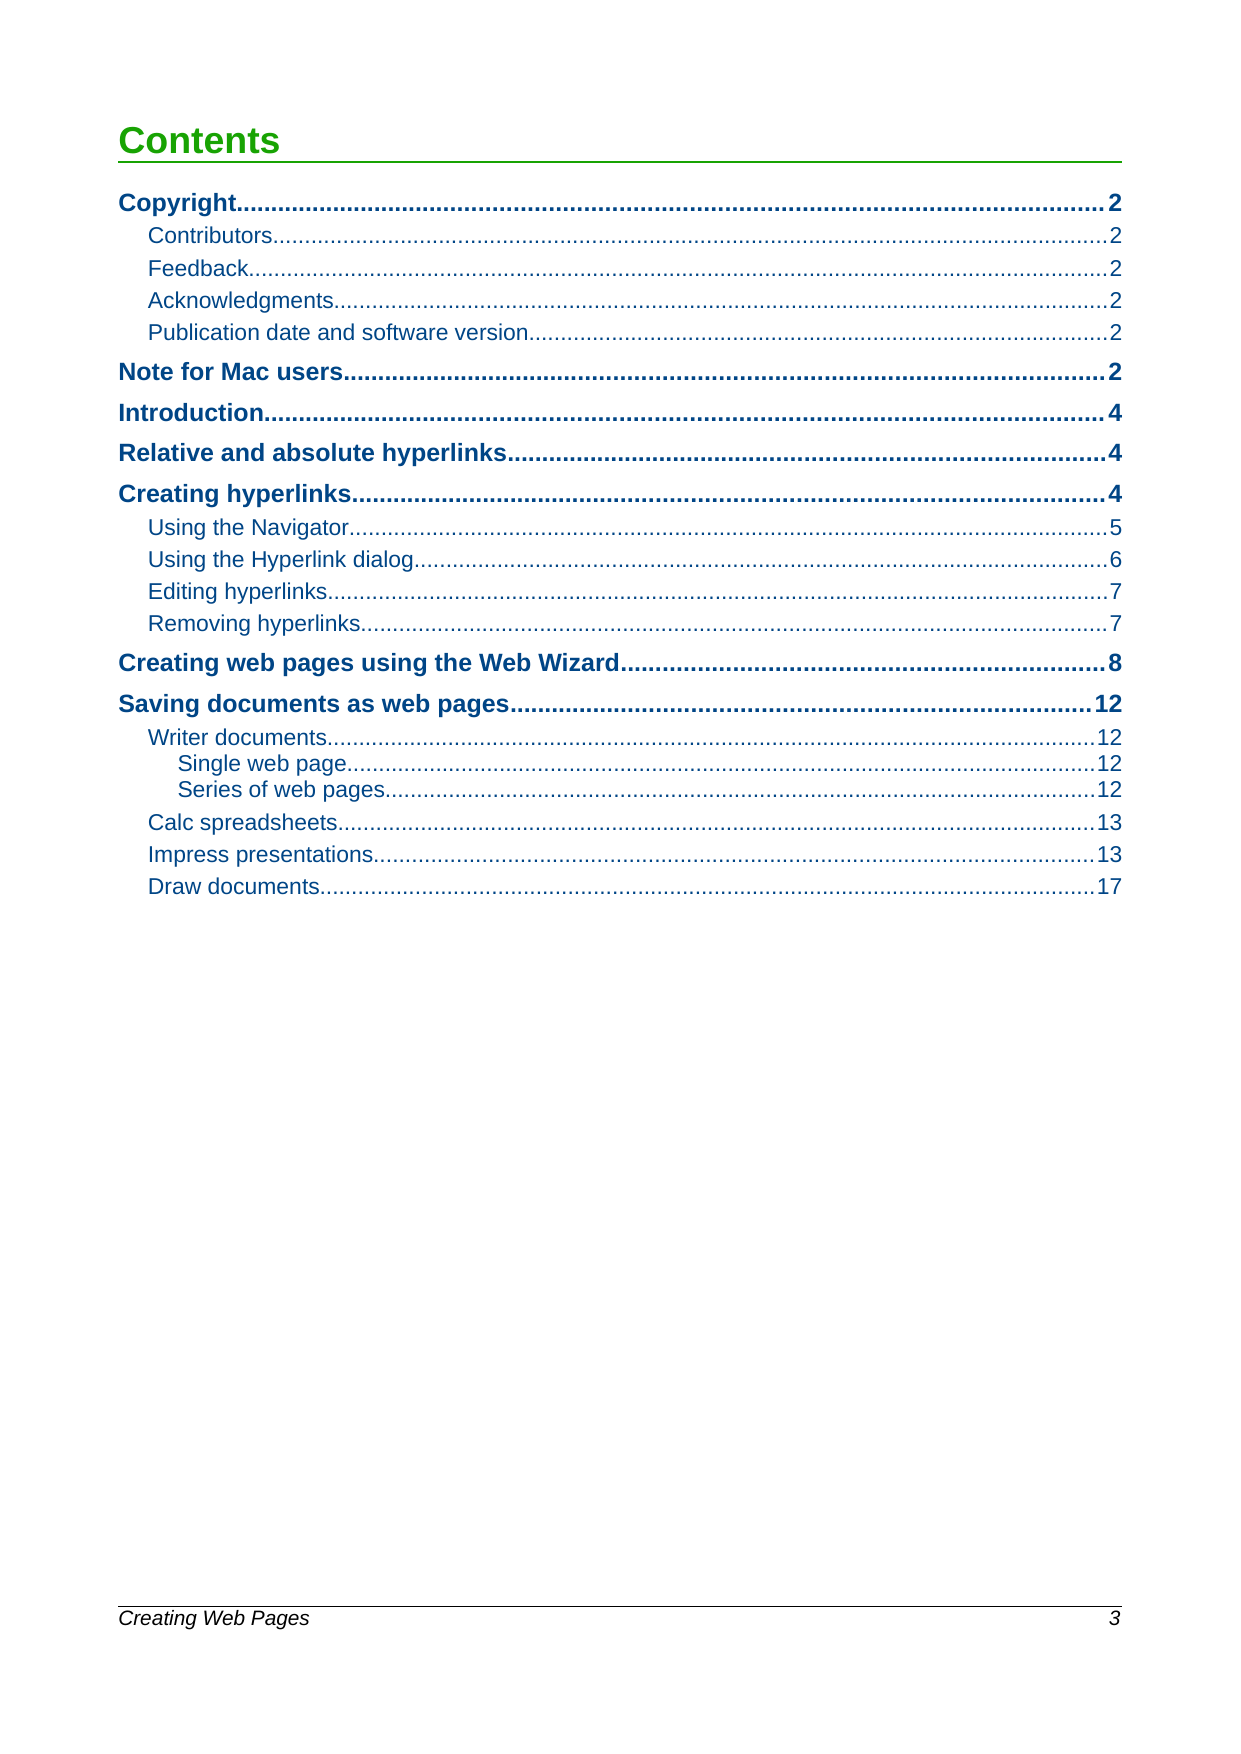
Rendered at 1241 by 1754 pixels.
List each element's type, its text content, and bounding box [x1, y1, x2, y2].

text Acknowledgments 2 [148, 287, 1122, 313]
text Publication date and software version 2 [148, 319, 1122, 345]
text Using the Hyperlink dialog 6 [148, 546, 1122, 572]
text Saving documents as web pages 12 [118, 689, 1122, 718]
text Creating hyperlinks 4 [118, 479, 1122, 507]
text Using the Navigator 5 [148, 513, 1122, 540]
text Single web page 12 [177, 750, 1122, 776]
text Writer documents 12 [148, 724, 1122, 750]
text Contributors 2 [148, 222, 1122, 248]
text Contents [118, 118, 1122, 161]
text Editing hyperlinks 7 [148, 578, 1122, 604]
text Calc spreadsheets 13 [148, 809, 1122, 835]
text Removing hyperlinks 7 [148, 610, 1122, 637]
text Impress presentations 13 [148, 841, 1122, 867]
text Draw documents 17 [148, 873, 1122, 899]
text Note for Mac users 2 [118, 357, 1122, 386]
text Creating web pages using the Web Wizard 8 [118, 648, 1122, 677]
text Feedback 2 [148, 254, 1122, 281]
text Copyright 2 [118, 187, 1122, 216]
text Introduction 4 [118, 398, 1122, 426]
text Relative and absolute hyperlinks 4 [118, 438, 1122, 467]
text Series of web pages 12 [177, 776, 1122, 803]
